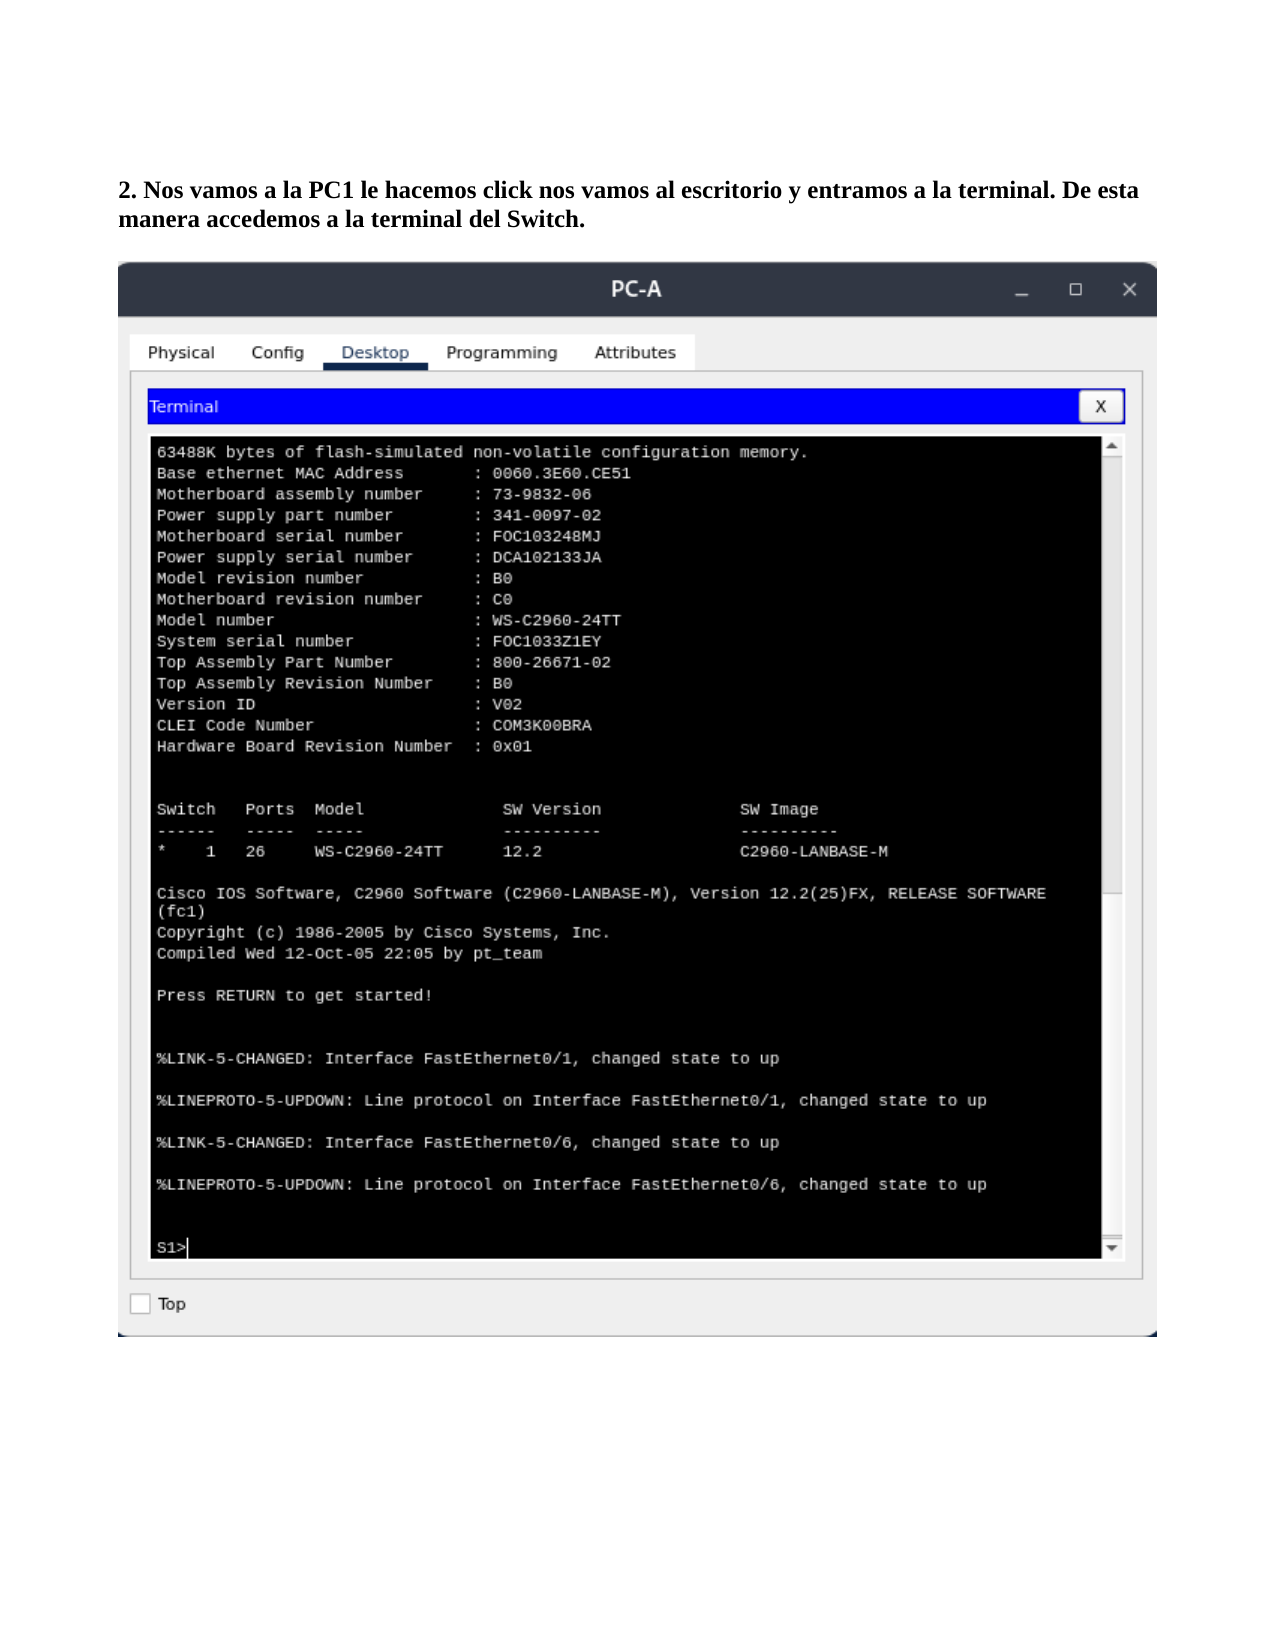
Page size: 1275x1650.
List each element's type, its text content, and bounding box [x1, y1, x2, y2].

picture [118, 261, 1157, 1337]
text 2. Nos vamos a la PC1 le hacemos click nos vamos al escritorio y entramos a la terminal. De esta manera accedemos a la terminal del Switch. [118, 176, 1157, 233]
